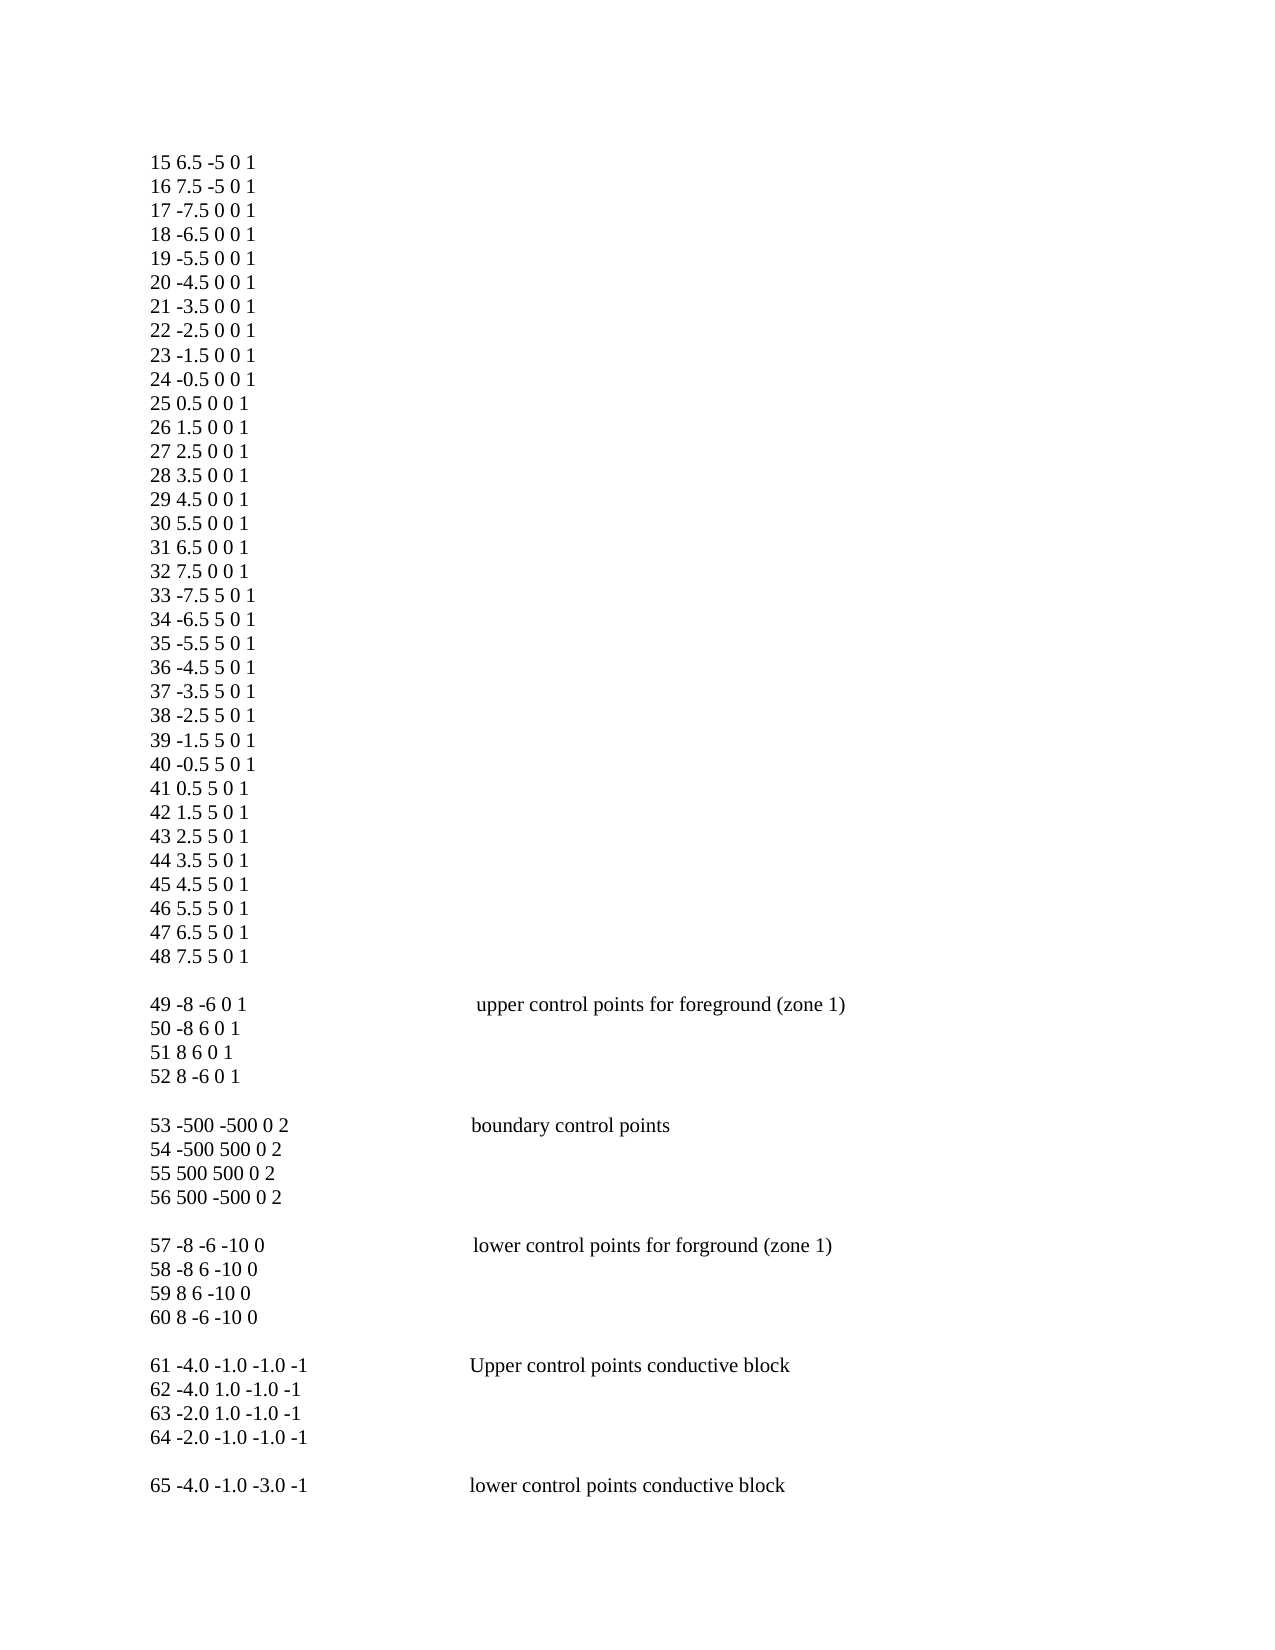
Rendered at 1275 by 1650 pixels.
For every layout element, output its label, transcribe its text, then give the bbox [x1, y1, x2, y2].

text 15 6.5 -5 0 1 16 7.5 -5 0 1 17 -7.5 0 0 1 18 -6.5 0 0 1 19 -5.5 0 0 1 20 -4.5 0 0 1 21 -3.5 0 0 1 22 -2.5 0 0 1 23 -1.5 0 0 1 24 -0.5 0 0 1 25 0.5 0 0 1 26 1.5 0 0 1 27 2.5 0 0 1 28 3.5 0 0 1 29 4.5 0 0 1 30 5.5 0 0 1 31 6.5 0 0 1 32 7.5 0 0 1 33 -7.5 5 0 1 34 -6.5 5 0 1 35 -5.5 5 0 1 36 -4.5 5 0 1 37 -3.5 5 0 1 38 -2.5 5 0 1 39 -1.5 5 0 1 40 -0.5 5 0 1 41 0.5 5 0 1 42 1.5 5 0 1 43 2.5 5 0 1 44 3.5 5 0 1 45 4.5 5 0 1 46 5.5 5 0 1 47 6.5 5 0 1 48 7.5 5 0 1 49 -8 -6 0 1 upper control points for foreground (zone 1) 50 -8 6 0 1 51 8 6 0 1 52 8 -6 0 1 53 -500 -500 0 2 boundary control points 54 -500 500 0 2 55 500 500 0 2 56 500 -500 0 2 57 -8 -6 -10 0 lower control points for forground (zone 1) 58 -8 6 -10 0 59 8 6 -10 0 60 8 -6 -10 0 61 -4.0 -1.0 -1.0 -1 Upper control points conductive block 62 -4.0 1.0 -1.0 -1 63 -2.0 1.0 -1.0 -1 64 -2.0 -1.0 -1.0 -1 65 -4.0 -1.0 -3.0 -1 lower control points conductive block [150, 150, 1125, 1497]
